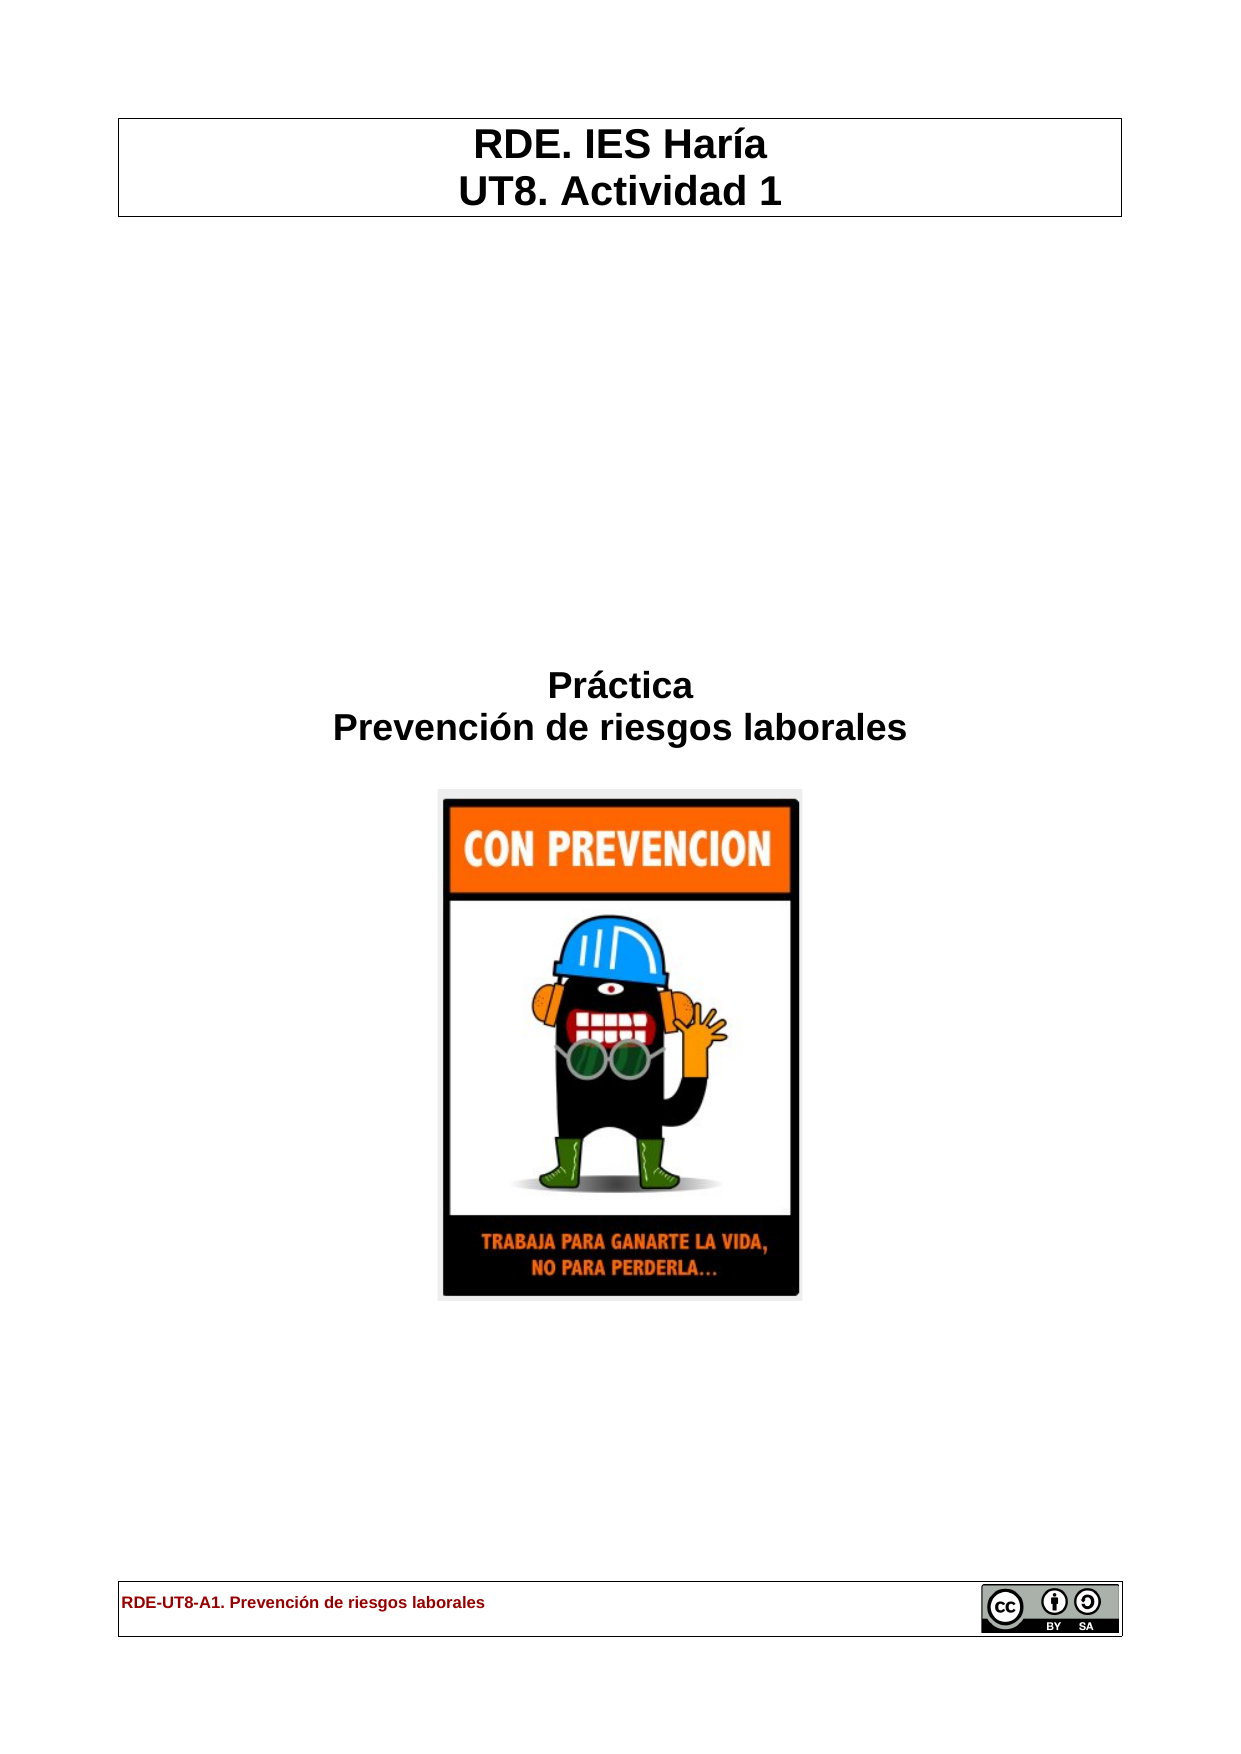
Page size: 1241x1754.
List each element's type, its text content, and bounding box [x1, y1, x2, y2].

text Prevención de riesgos laborales [118, 706, 1122, 748]
picture [981, 1584, 1119, 1633]
text UT8. Actividad 1 [119, 165, 1121, 216]
picture [437, 789, 803, 1301]
text Práctica [118, 664, 1122, 706]
text RDE. IES Haría [119, 119, 1121, 165]
